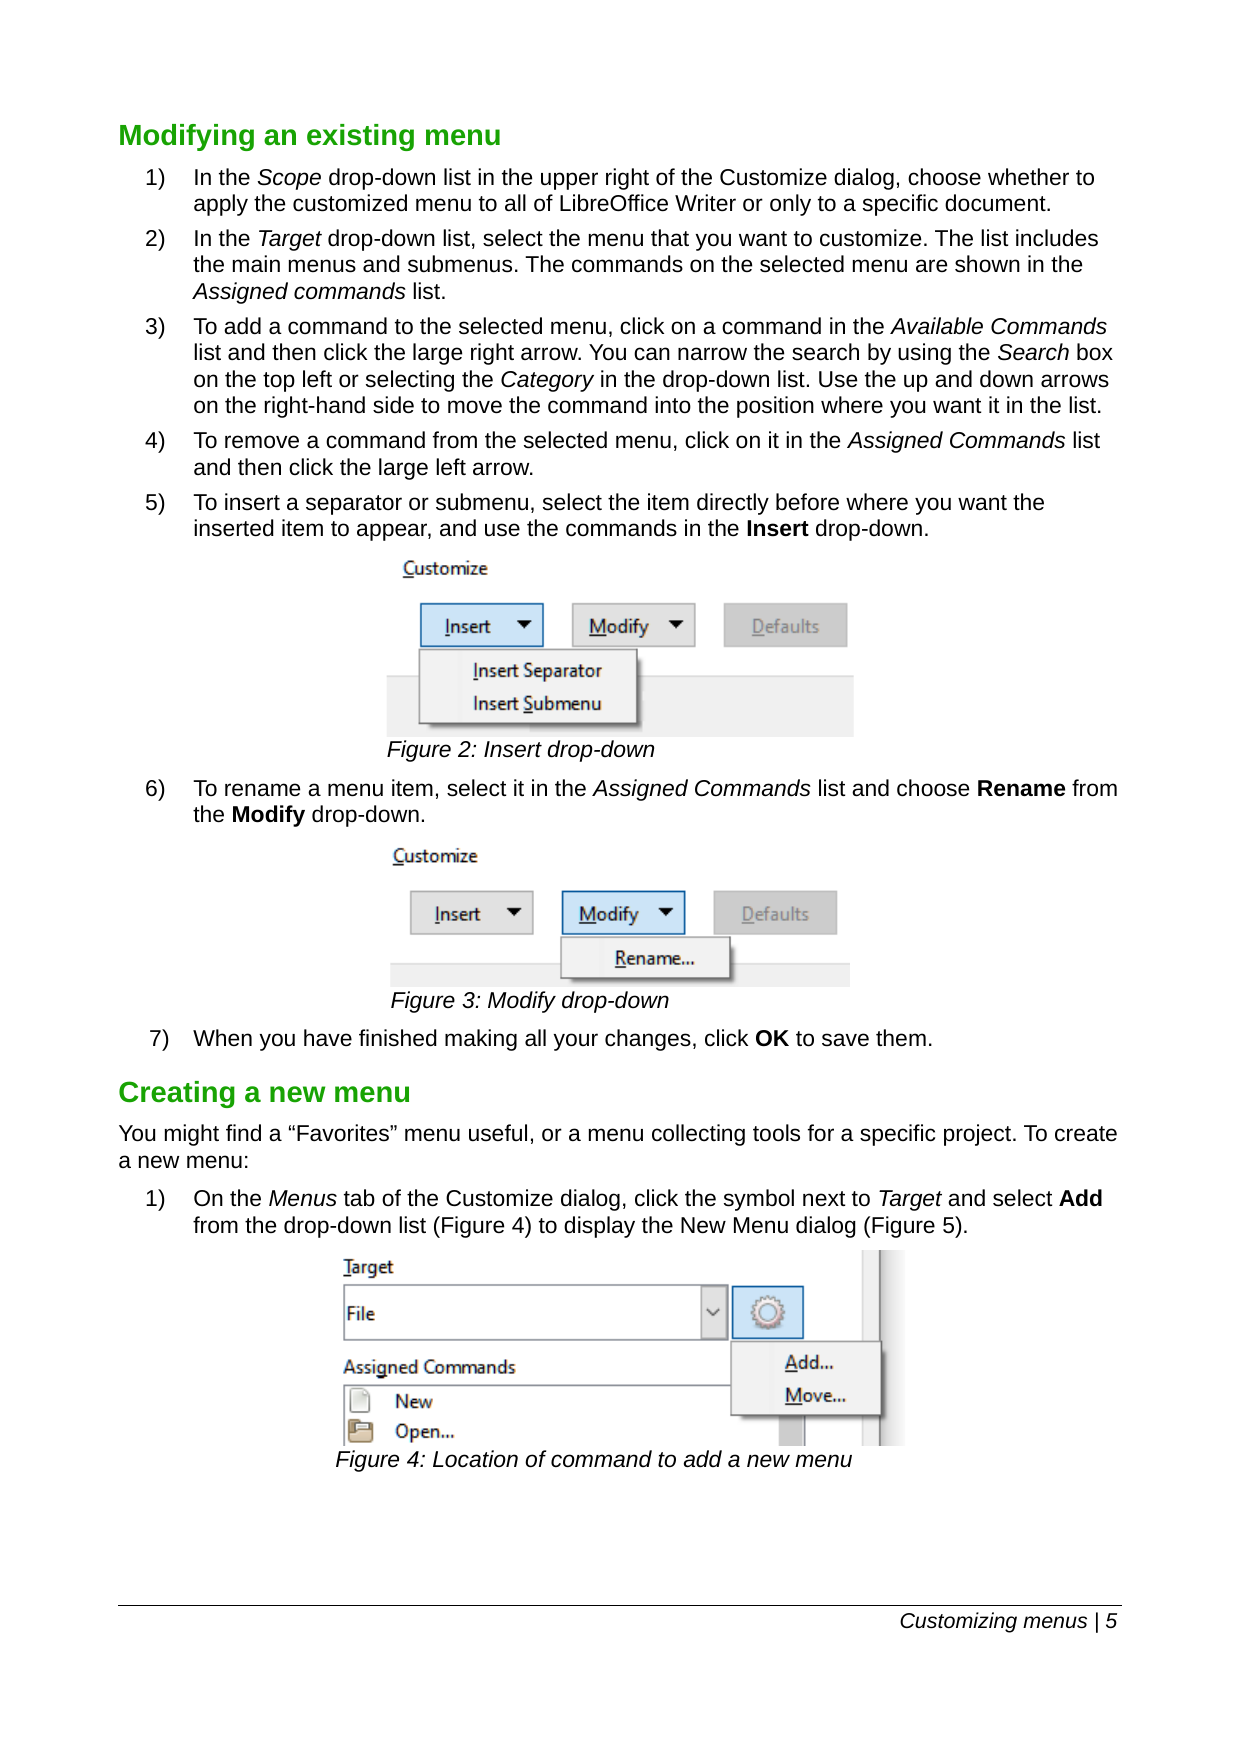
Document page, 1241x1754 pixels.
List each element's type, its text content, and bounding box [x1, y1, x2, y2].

text Figure 2: Insert drop-down [387, 737, 854, 763]
list To rename a menu item, select it in the Assigned Commands list and choose Rename from the Modify drop-down. [165, 775, 1122, 827]
picture [335, 1250, 905, 1446]
list You might find a “Favorites” menu useful, or a menu collecting tools for a specific project. To create a new menu: [118, 1120, 1122, 1173]
list To insert a separator or submenu, select the item directly before where you want the inserted item to appear, and use the commands in the Insert drop-down. [165, 489, 1122, 541]
subtitle Creating a new menu [118, 1075, 1122, 1108]
list In the Scope drop-down list in the upper right of the Customize dialog, choose whether to apply the customized menu to all of LibreOffice Writer or only to a specific document. [165, 163, 1122, 216]
picture [390, 839, 850, 987]
text Figure 3: Modify drop-down [390, 987, 850, 1013]
list When you have finished making all your changes, click OK to save them. [169, 1025, 1122, 1051]
list To remove a command from the selected menu, click on it in the Assigned Commands list and then click the large left arrow. [165, 427, 1122, 480]
list On the Menus tab of the Customize dialog, click the symbol next to Target and select Add from the drop-down list (Figure 4) to display the New Menu dialog (Figure 5). [165, 1185, 1122, 1238]
list To add a command to the selected menu, click on a command in the Available Commands list and then click the large right arrow. You can narrow the search by using the Search box on the top left or selecting the Category in the drop-down list. Use the up and down arrows on the right-hand side to move the command into the position where you want it in the list. [165, 313, 1122, 418]
text Figure 4: Location of command to add a new menu [335, 1446, 905, 1472]
picture [386, 553, 854, 737]
subtitle Modifying an existing menu [118, 118, 1122, 152]
list In the Target drop-down list, select the menu that you want to customize. The list includes the main menus and submenus. The commands on the selected menu are shown in the Assigned commands list. [165, 225, 1122, 304]
